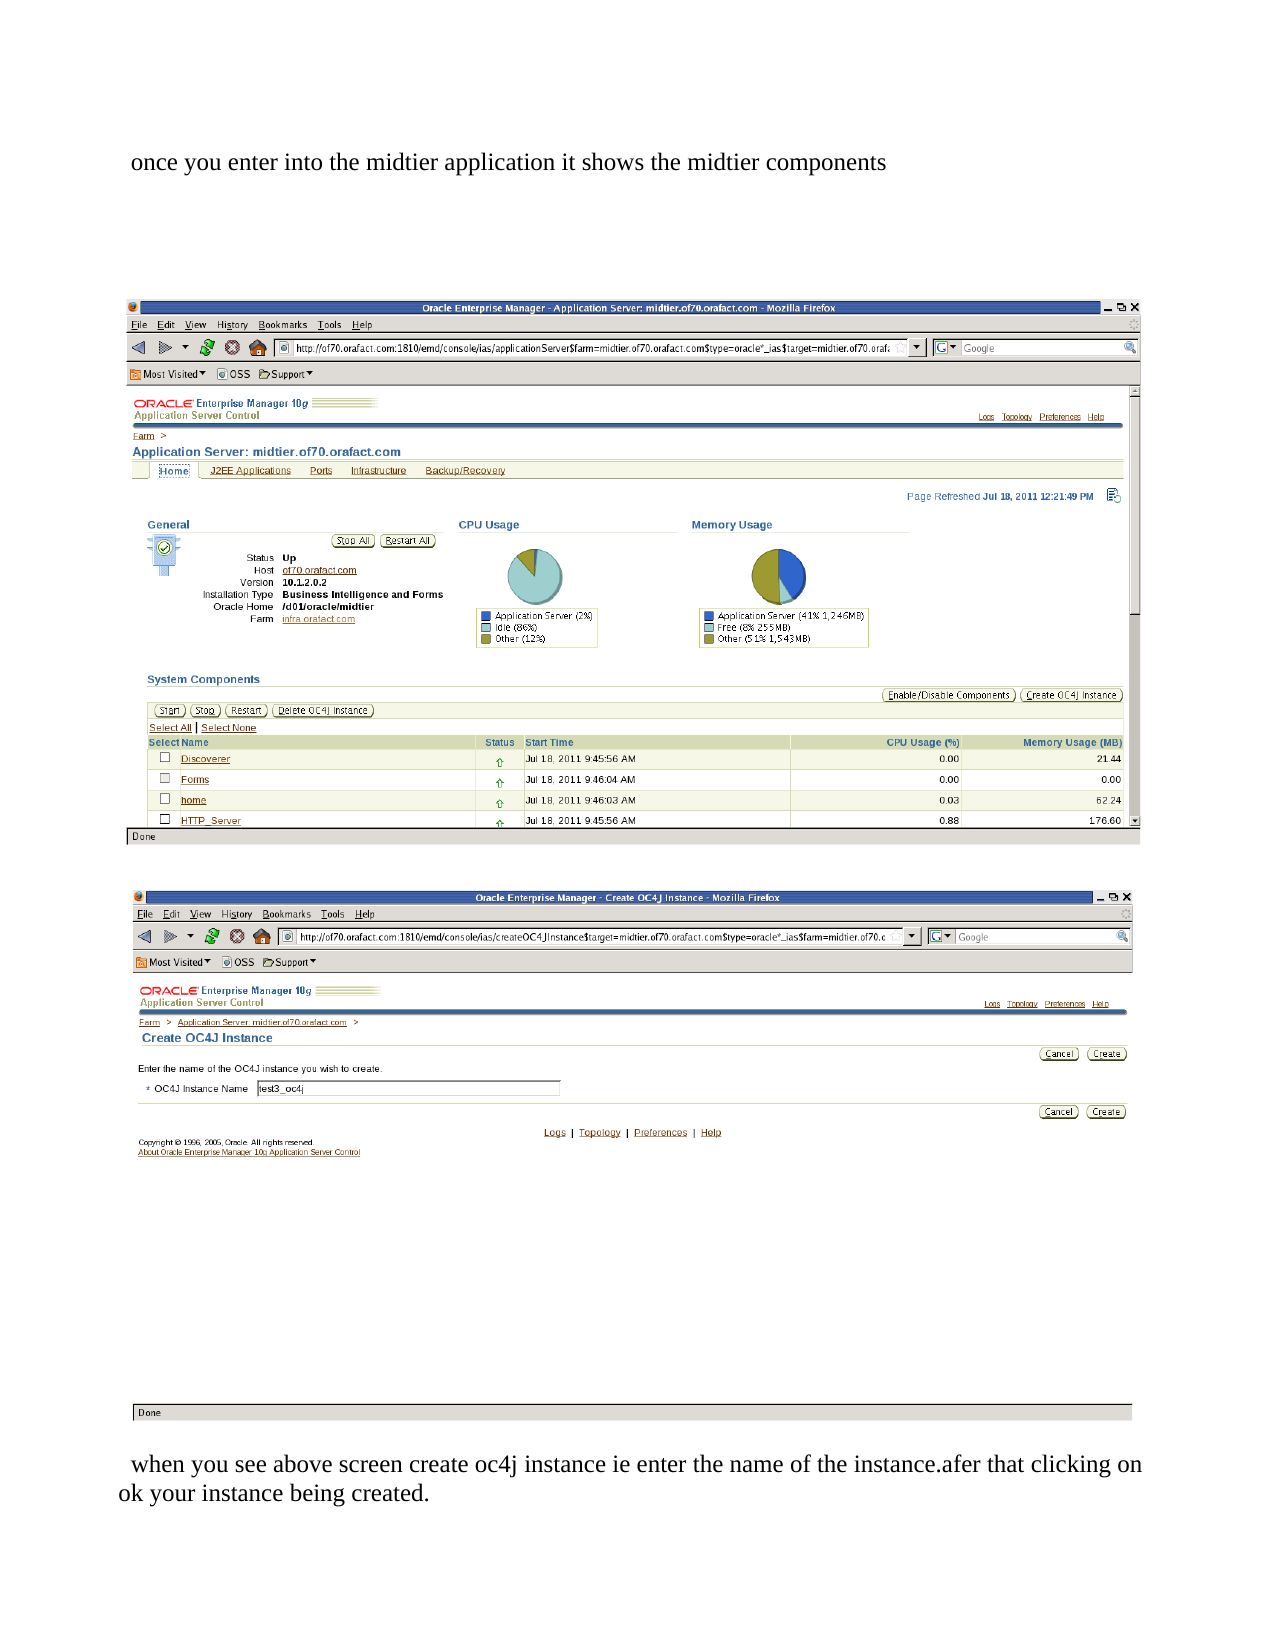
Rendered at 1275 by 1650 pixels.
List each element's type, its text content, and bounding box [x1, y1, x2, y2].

text when you see above screen create oc4j instance ie enter the name of the instance.afer that clicking on ok your instance being created. [118, 1449, 1157, 1507]
picture [132, 890, 1133, 1421]
picture [126, 299, 1141, 845]
text once you enter into the midtier application it shows the midtier components [118, 147, 1157, 176]
